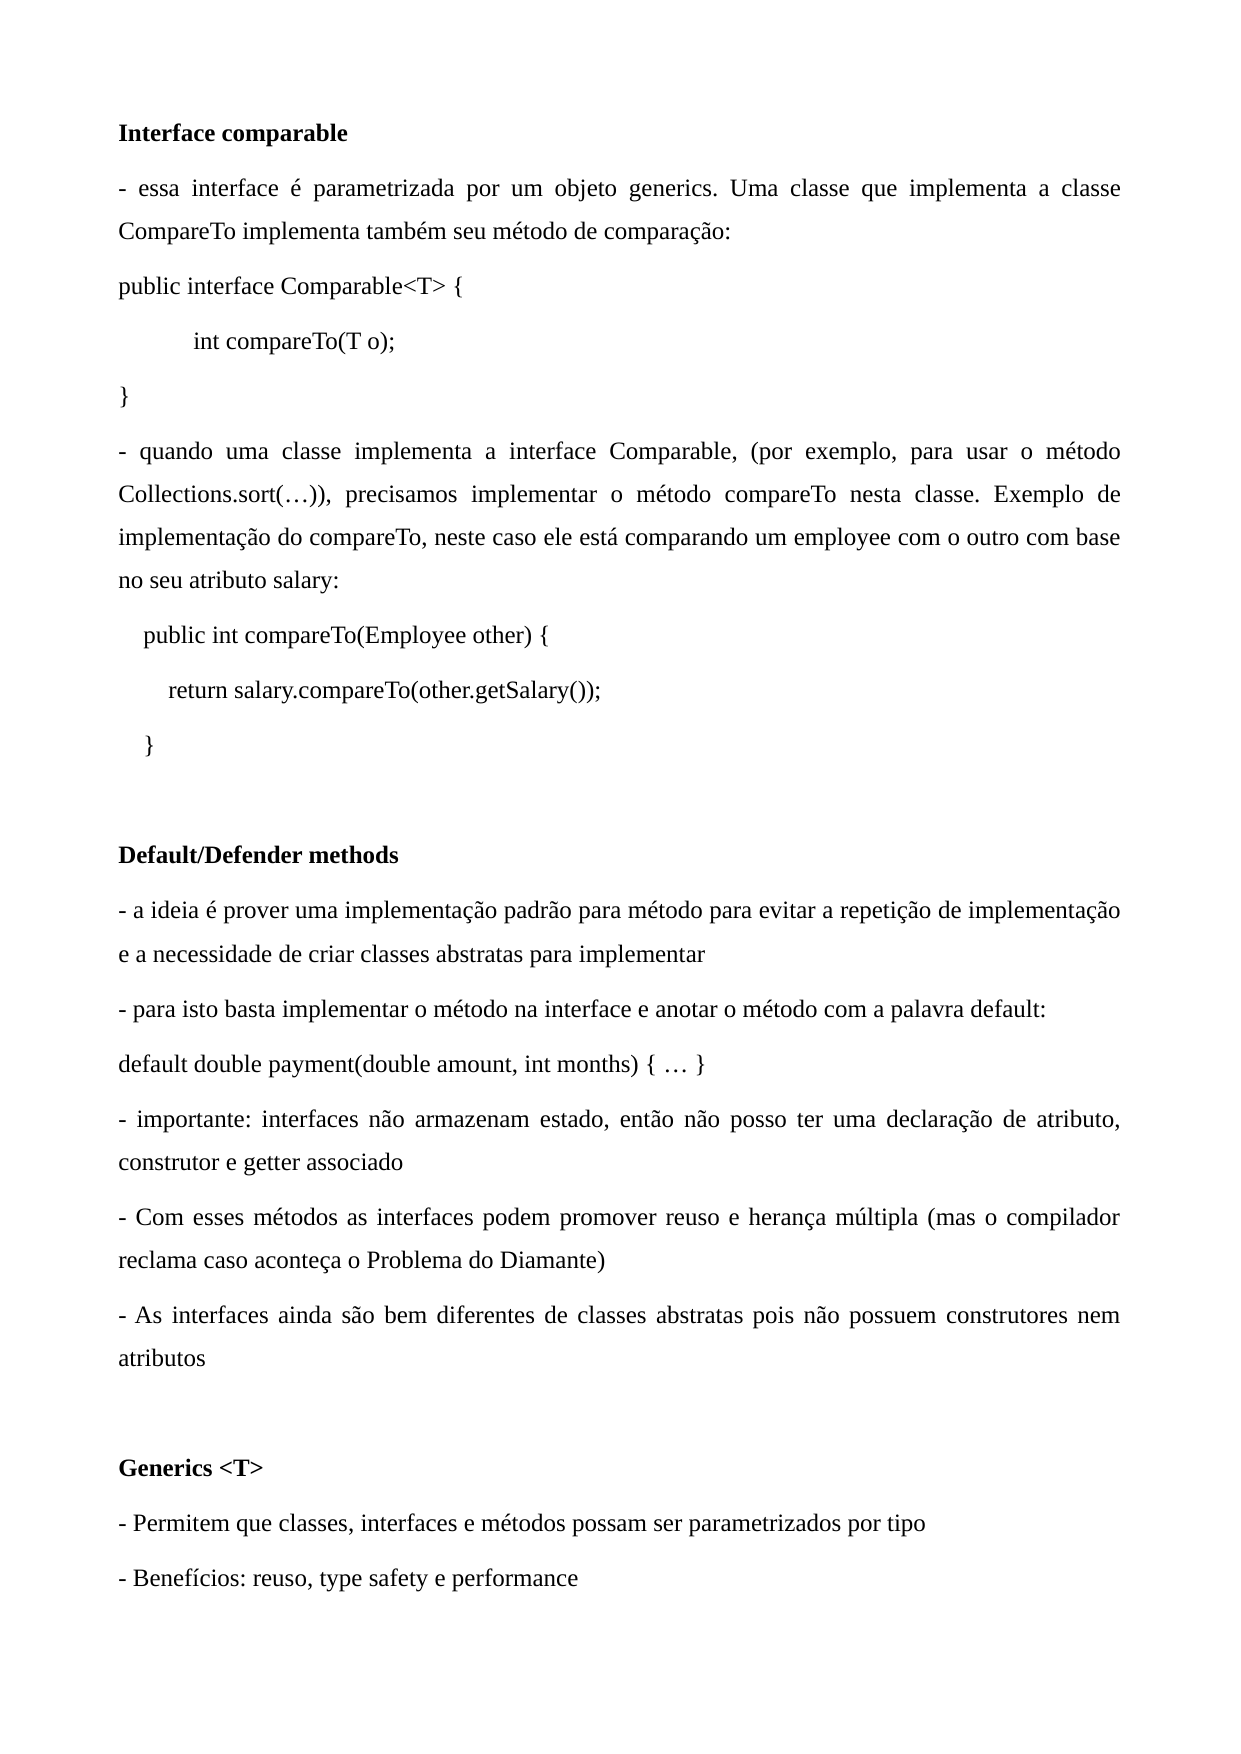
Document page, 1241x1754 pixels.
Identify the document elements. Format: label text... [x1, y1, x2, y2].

text - As interfaces ainda são bem diferentes de classes abstratas pois não possuem construtores nem atributos [118, 1300, 1122, 1372]
text - Permitem que classes, interfaces e métodos possam ser parametrizados por tipo [118, 1508, 1122, 1537]
text } [118, 731, 1122, 759]
text default double payment(double amount, int months) { … } [118, 1049, 1122, 1077]
text return salary.compareTo(other.getSalary()); [118, 676, 1122, 704]
text Generics <T> [118, 1453, 1122, 1482]
text - Benefícios: reuso, type safety e performance [118, 1563, 1122, 1592]
text public interface Comparable<T> { [118, 271, 1122, 300]
text - a ideia é prover uma implementação padrão para método para evitar a repetição de implementação e a necessidade de criar classes abstratas para implementar [118, 896, 1122, 967]
text - quando uma classe implementa a interface Comparable, (por exemplo, para usar o método Collections.sort(…)), precisamos implementar o método compareTo nesta classe. Exemplo de implementação do compareTo, neste caso ele está comparando um employee com o outro com base no seu atributo salary: [118, 436, 1122, 594]
text } [118, 381, 1122, 410]
text - importante: interfaces não armazenam estado, então não posso ter uma declaração de atributo, construtor e getter associado [118, 1104, 1122, 1176]
text int compareTo(T o); [118, 326, 1122, 355]
text Interface comparable [118, 118, 1122, 147]
text - para isto basta implementar o método na interface e anotar o método com a palavra default: [118, 994, 1122, 1022]
text - essa interface é parametrizada por um objeto generics. Uma classe que implementa a classe CompareTo implementa também seu método de comparação: [118, 173, 1122, 245]
text - Com esses métodos as interfaces podem promover reuso e herança múltipla (mas o compilador reclama caso aconteça o Problema do Diamante) [118, 1202, 1122, 1274]
text Default/Defender methods [118, 841, 1122, 869]
text public int compareTo(Employee other) { [118, 621, 1122, 649]
